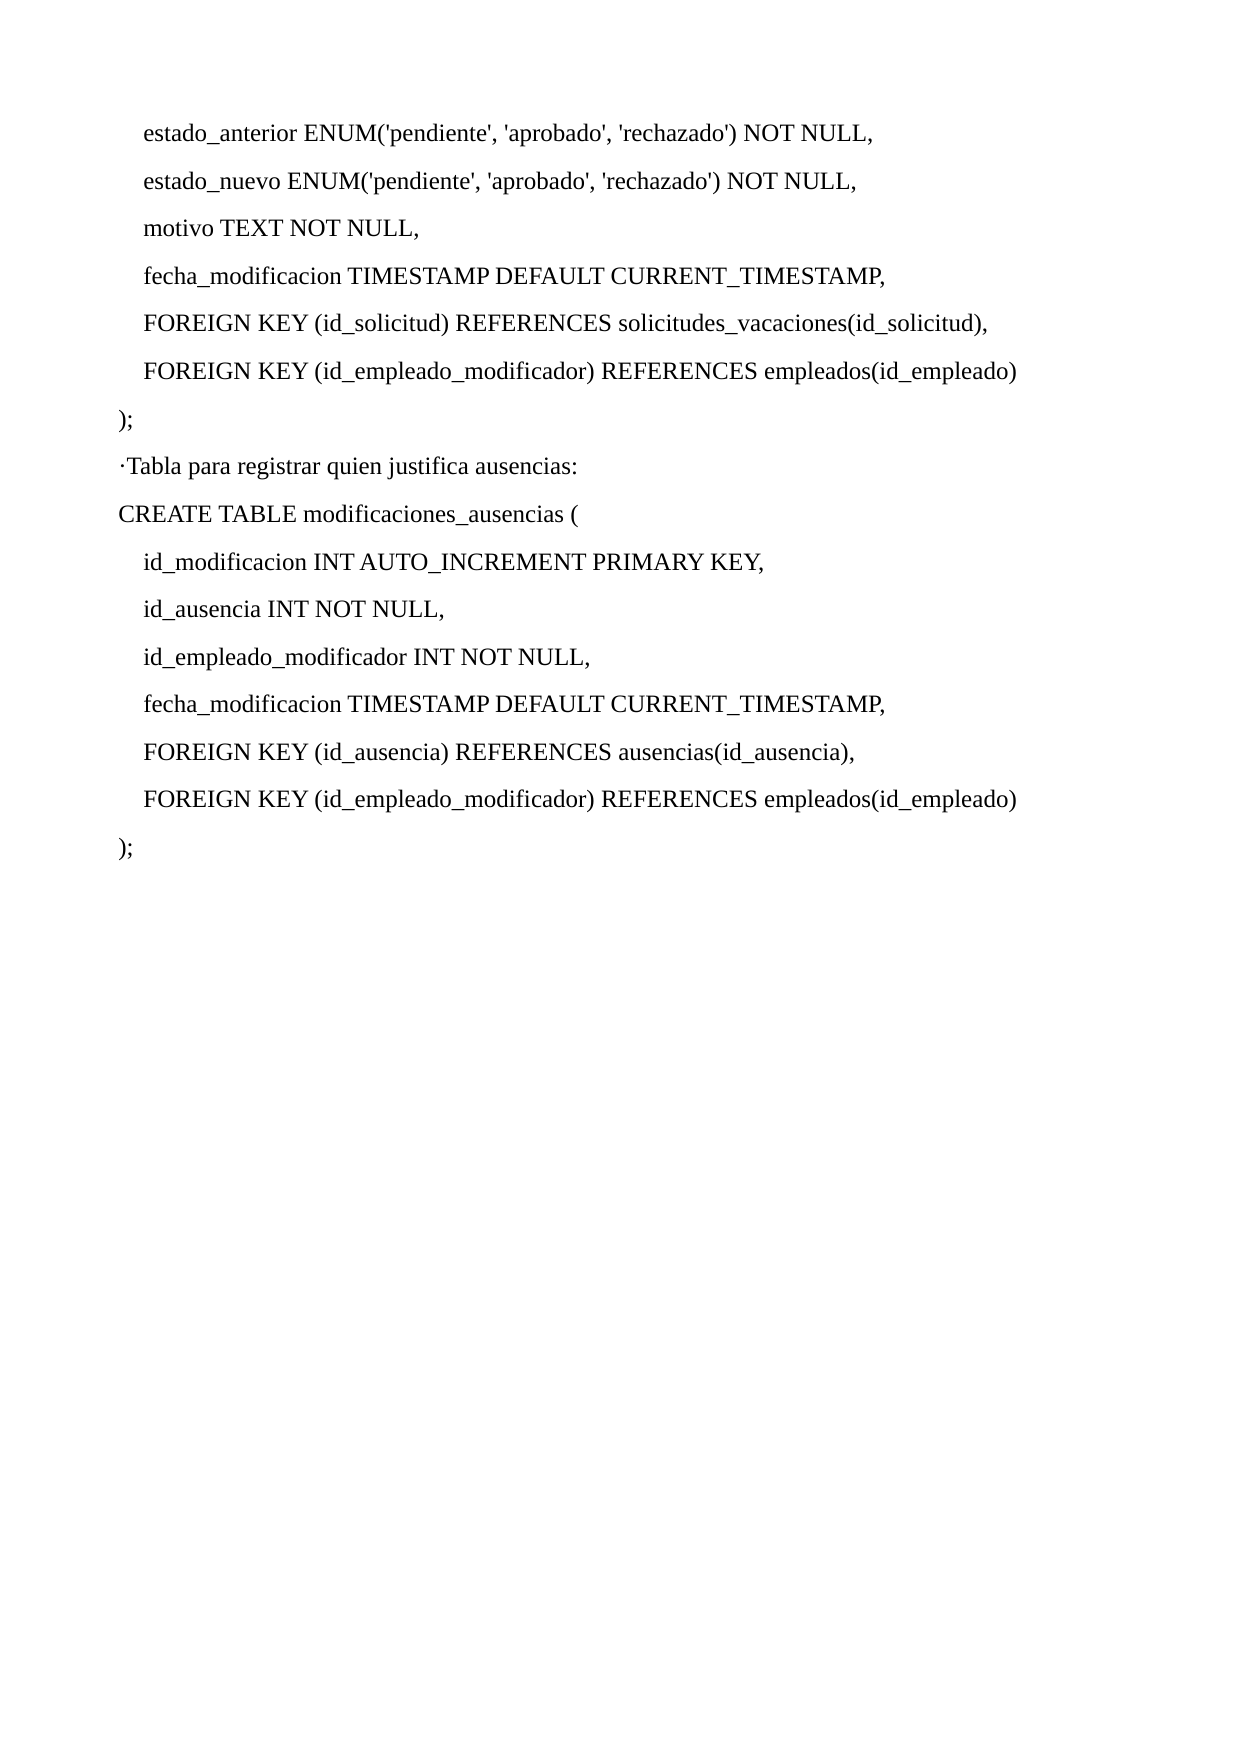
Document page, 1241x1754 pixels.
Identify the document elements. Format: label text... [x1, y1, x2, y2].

text FOREIGN KEY (id_empleado_modificador) REFERENCES empleados(id_empleado) [118, 356, 1122, 385]
text fecha_modificacion TIMESTAMP DEFAULT CURRENT_TIMESTAMP, [118, 261, 1122, 290]
text estado_nuevo ENUM('pendiente', 'aprobado', 'rechazado') NOT NULL, [118, 166, 1122, 194]
text FOREIGN KEY (id_solicitud) REFERENCES solicitudes_vacaciones(id_solicitud), [118, 308, 1122, 337]
text ·Tabla para registrar quien justifica ausencias: [118, 451, 1122, 480]
text id_modificacion INT AUTO_INCREMENT PRIMARY KEY, [118, 547, 1122, 575]
text FOREIGN KEY (id_ausencia) REFERENCES ausencias(id_ausencia), [118, 737, 1122, 766]
text CREATE TABLE modificaciones_ausencias ( [118, 499, 1122, 528]
text ); [118, 404, 1122, 432]
text estado_anterior ENUM('pendiente', 'aprobado', 'rechazado') NOT NULL, [118, 118, 1122, 147]
text ); [118, 832, 1122, 861]
text fecha_modificacion TIMESTAMP DEFAULT CURRENT_TIMESTAMP, [118, 689, 1122, 718]
text motivo TEXT NOT NULL, [118, 213, 1122, 242]
text id_empleado_modificador INT NOT NULL, [118, 642, 1122, 671]
text id_ausencia INT NOT NULL, [118, 594, 1122, 623]
text FOREIGN KEY (id_empleado_modificador) REFERENCES empleados(id_empleado) [118, 784, 1122, 813]
